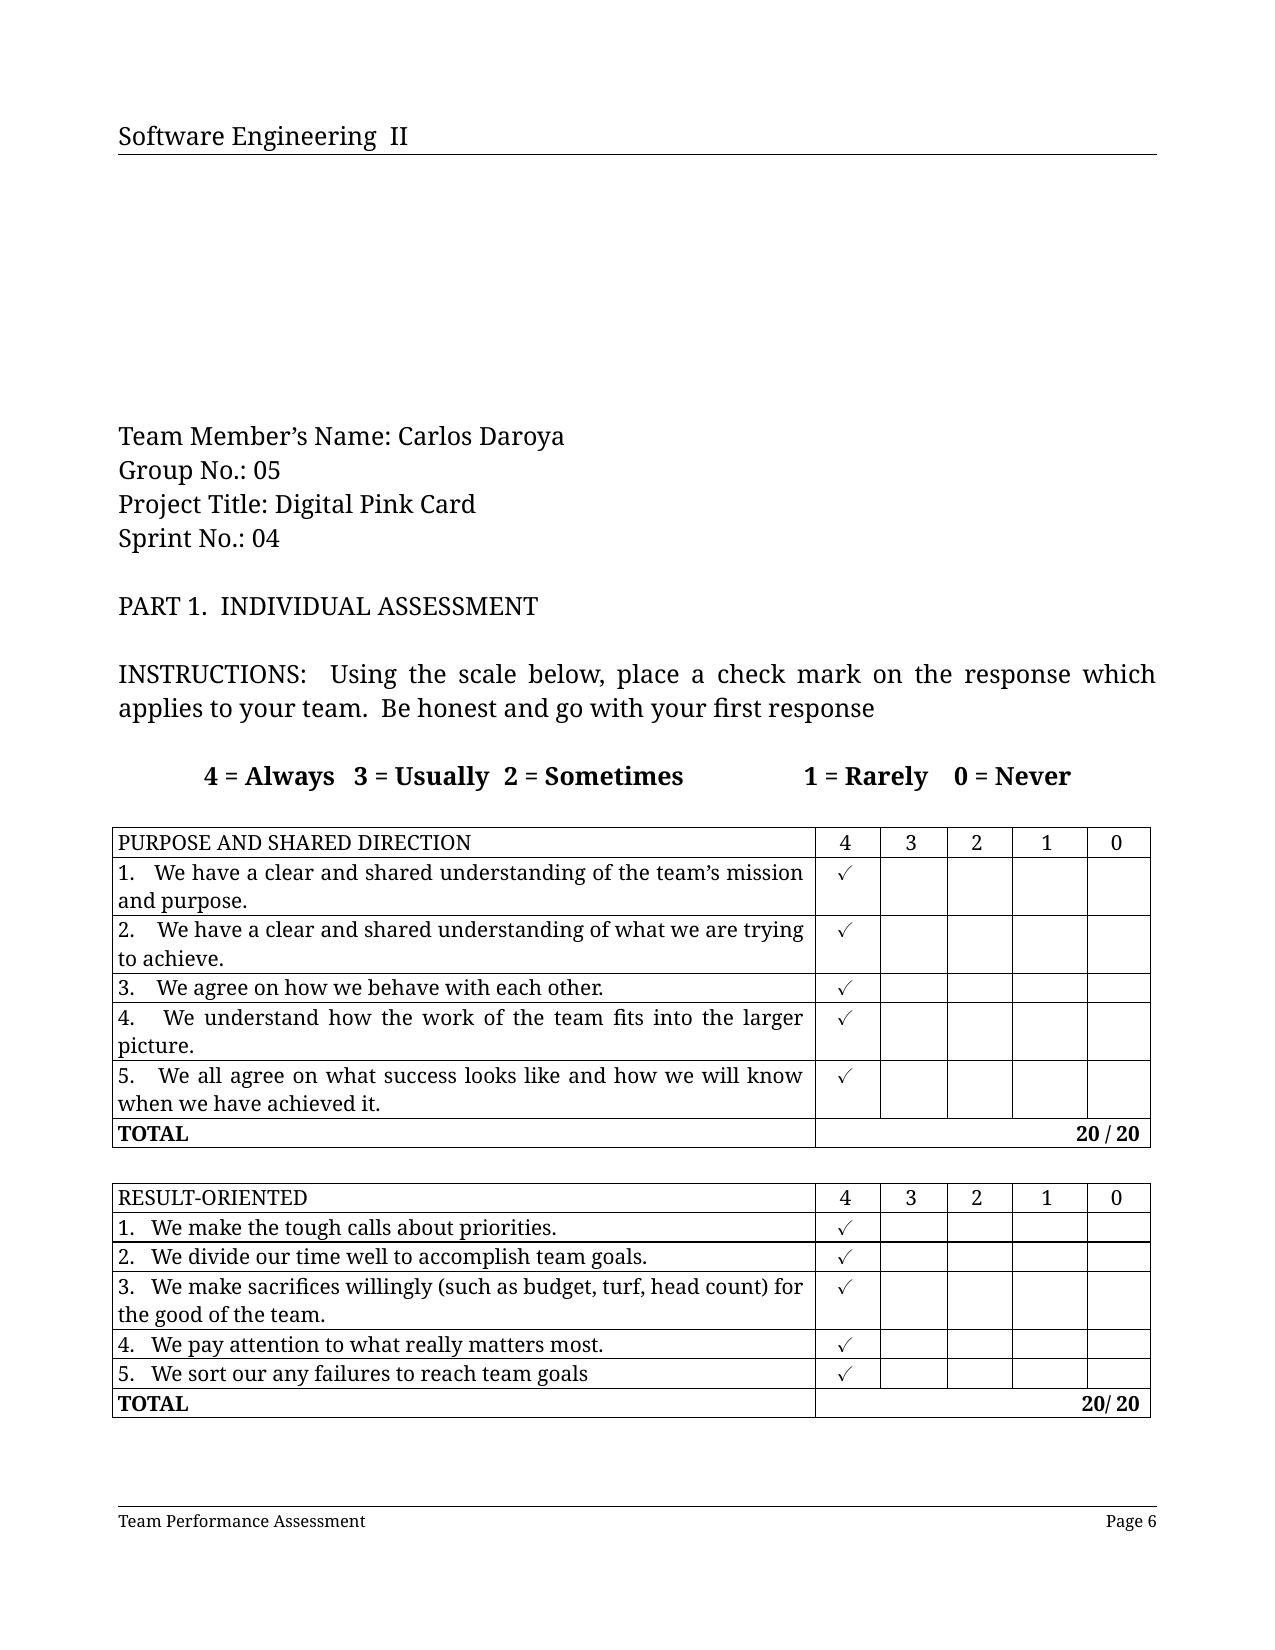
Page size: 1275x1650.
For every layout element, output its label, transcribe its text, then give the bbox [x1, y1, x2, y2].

table_cell [1013, 1359, 1087, 1388]
table_cell 4. We pay attention to what really matters most. [113, 1330, 815, 1358]
table_cell TOTAL [113, 1389, 815, 1417]
table_cell [881, 1061, 947, 1118]
table_cell 1. We have a clear and shared understanding of the team’s mission and purpose. [113, 858, 815, 914]
text INSTRUCTIONS: Using the scale below, place a check mark on the response which applies to your team. Be honest and go with your first response [118, 657, 1157, 725]
table_header 3 [881, 1184, 947, 1212]
table_cell [1013, 858, 1087, 914]
table_cell [1013, 1213, 1087, 1241]
table_header PURPOSE AND SHARED DIRECTION [113, 828, 815, 857]
table_cell 2. We divide our time well to accomplish team goals. [113, 1243, 815, 1271]
text Project Title: Digital Pink Card [118, 487, 1157, 521]
table_cell [1013, 1061, 1087, 1118]
table_cell ✓ [816, 916, 880, 972]
table_cell 5. We sort our any failures to reach team goals [113, 1359, 815, 1388]
table_cell ✓ [816, 1213, 880, 1241]
table_header 4 [816, 1184, 880, 1212]
table_cell ✓ [816, 1061, 880, 1118]
table_cell [1088, 858, 1150, 914]
table_cell [948, 1061, 1012, 1118]
table_cell [1088, 974, 1150, 1002]
table_cell 2. We have a clear and shared understanding of what we are trying to achieve. [113, 916, 815, 972]
table_header 0 [1088, 1184, 1150, 1212]
table_cell [1013, 1003, 1087, 1060]
text PART 1. INDIVIDUAL ASSESSMENT [118, 589, 1157, 623]
table_cell ✓ [816, 1359, 880, 1388]
table_cell 1. We make the tough calls about priorities. [113, 1213, 815, 1241]
table_cell ✓ [816, 1243, 880, 1271]
table_cell [881, 916, 947, 972]
table_cell ✓ [816, 1330, 880, 1358]
text Sprint No.: 04 [118, 521, 1157, 555]
table_header 3 [881, 828, 947, 857]
table_cell [948, 1272, 1012, 1329]
table_cell [948, 1003, 1012, 1060]
table_cell [948, 974, 1012, 1002]
table_cell [948, 858, 1012, 914]
table_cell [948, 1359, 1012, 1388]
table_cell [1088, 1272, 1150, 1329]
table_cell [1013, 1330, 1087, 1358]
table_header 0 [1088, 828, 1150, 857]
table_header RESULT-ORIENTED [113, 1184, 815, 1212]
table_cell [1088, 1243, 1150, 1271]
table_cell [948, 1213, 1012, 1241]
table_cell 4. We understand how the work of the team fits into the larger picture. [113, 1003, 815, 1060]
table_cell [948, 916, 1012, 972]
table_cell [1088, 1061, 1150, 1118]
table_cell ✓ [816, 858, 880, 914]
table_cell 3. We make sacrifices willingly (such as budget, turf, head count) for the good of the team. [113, 1272, 815, 1329]
table_cell [1088, 1003, 1150, 1060]
text 4 = Always 3 = Usually 2 = Sometimes 1 = Rarely 0 = Never [118, 759, 1157, 793]
table_cell [881, 1003, 947, 1060]
table_cell [1088, 916, 1150, 972]
table_cell [948, 1243, 1012, 1271]
table_header 2 [948, 828, 1012, 857]
table_cell [1013, 1272, 1087, 1329]
table_header 2 [948, 1184, 1012, 1212]
table_cell ✓ [816, 1272, 880, 1329]
table_cell [881, 858, 947, 914]
table_cell [881, 1359, 947, 1388]
table_cell ✓ [816, 1003, 880, 1060]
text Group No.: 05 [118, 452, 1157, 487]
table_cell [1013, 916, 1087, 972]
table_header 1 [1013, 828, 1087, 857]
table_cell [881, 974, 947, 1002]
table_cell 3. We agree on how we behave with each other. [113, 974, 815, 1002]
table_cell ✓ [816, 974, 880, 1002]
table_cell [1013, 974, 1087, 1002]
text Team Member’s Name: Carlos Daroya [118, 418, 1157, 452]
table_cell [1088, 1330, 1150, 1358]
table_cell [1088, 1359, 1150, 1388]
table_cell 5. We all agree on what success looks like and how we will know when we have achieved it. [113, 1061, 815, 1118]
table_cell 20/ 20 [816, 1389, 1150, 1417]
table_cell [881, 1243, 947, 1271]
table_cell [881, 1272, 947, 1329]
table_cell [881, 1213, 947, 1241]
table_cell [881, 1330, 947, 1358]
table_cell TOTAL [113, 1119, 815, 1147]
table_cell [1088, 1213, 1150, 1241]
table_cell 20 / 20 [816, 1119, 1150, 1147]
table_cell [1013, 1243, 1087, 1271]
table_header 4 [816, 828, 880, 857]
table_header 1 [1013, 1184, 1087, 1212]
table_cell [948, 1330, 1012, 1358]
